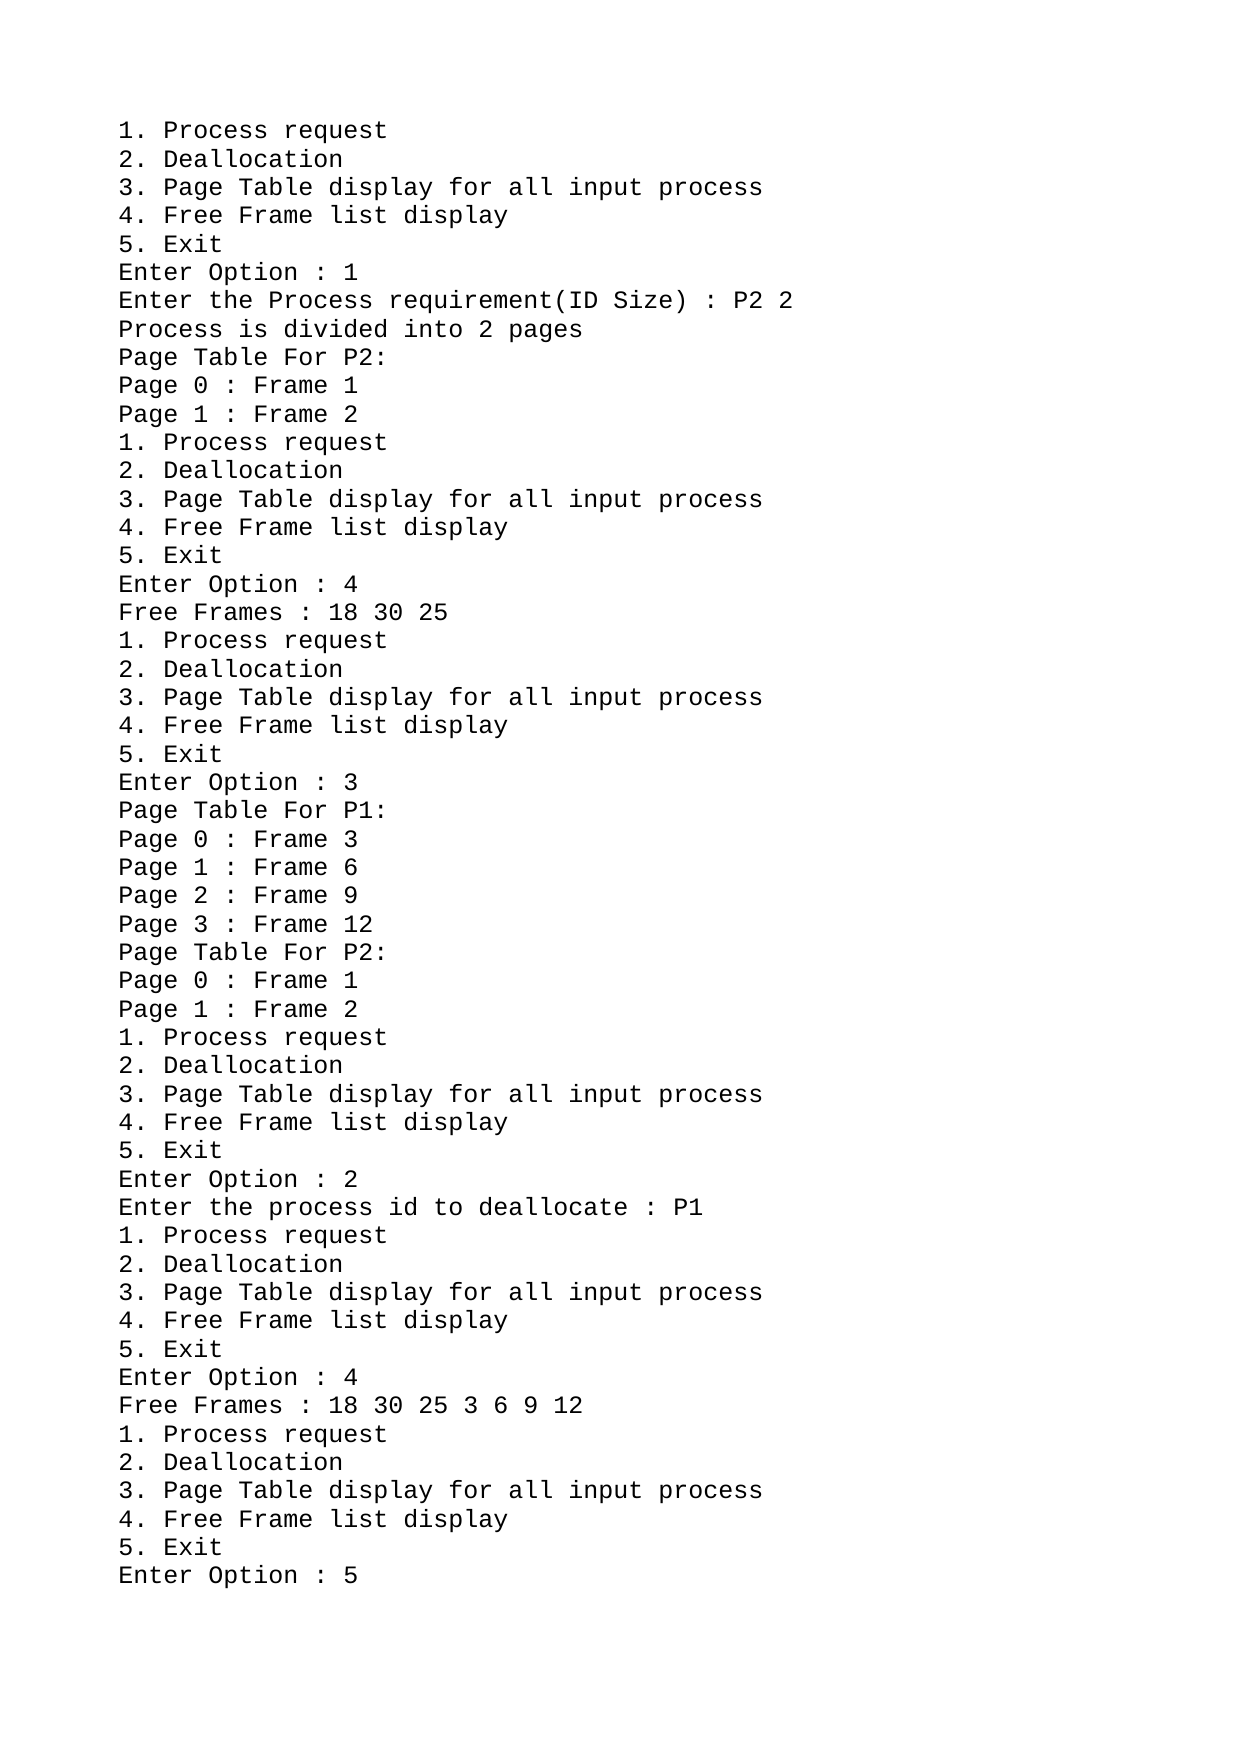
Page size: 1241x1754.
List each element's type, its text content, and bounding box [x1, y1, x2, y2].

text 3. Page Table display for all input process [118, 1280, 1122, 1308]
text 1. Process request [118, 1421, 1122, 1450]
text Page 0 : Frame 3 [118, 826, 1122, 855]
text 4. Free Frame list display [118, 203, 1122, 231]
text Page 2 : Frame 9 [118, 883, 1122, 911]
text 4. Free Frame list display [118, 1506, 1122, 1535]
text Page 0 : Frame 1 [118, 373, 1122, 401]
text Page 1 : Frame 6 [118, 855, 1122, 883]
text Page Table For P2: [118, 345, 1122, 373]
text Process is divided into 2 pages [118, 316, 1122, 345]
text 1. Process request [118, 1025, 1122, 1053]
text 1. Process request [118, 1223, 1122, 1251]
text 3. Page Table display for all input process [118, 486, 1122, 515]
text Page 1 : Frame 2 [118, 401, 1122, 430]
text 4. Free Frame list display [118, 515, 1122, 543]
text 4. Free Frame list display [118, 1110, 1122, 1138]
text 2. Deallocation [118, 1450, 1122, 1478]
text 2. Deallocation [118, 1251, 1122, 1280]
text Enter Option : 1 [118, 260, 1122, 288]
text Page 3 : Frame 12 [118, 911, 1122, 940]
text Enter Option : 2 [118, 1166, 1122, 1195]
text Page 1 : Frame 2 [118, 996, 1122, 1025]
text Free Frames : 18 30 25 [118, 600, 1122, 628]
text 4. Free Frame list display [118, 1308, 1122, 1336]
text Enter the process id to deallocate : P1 [118, 1195, 1122, 1223]
text 5. Exit [118, 1336, 1122, 1365]
text Enter Option : 3 [118, 770, 1122, 798]
text 2. Deallocation [118, 458, 1122, 486]
text Enter Option : 4 [118, 1365, 1122, 1393]
text 3. Page Table display for all input process [118, 175, 1122, 203]
text 5. Exit [118, 231, 1122, 260]
text Page 0 : Frame 1 [118, 968, 1122, 996]
text Enter the Process requirement(ID Size) : P2 2 [118, 288, 1122, 316]
text 5. Exit [118, 543, 1122, 571]
text 1. Process request [118, 118, 1122, 146]
text Page Table For P1: [118, 798, 1122, 826]
text 3. Page Table display for all input process [118, 1478, 1122, 1506]
text Page Table For P2: [118, 940, 1122, 968]
text 5. Exit [118, 1138, 1122, 1166]
text 2. Deallocation [118, 146, 1122, 175]
text Free Frames : 18 30 25 3 6 9 12 [118, 1393, 1122, 1421]
text 2. Deallocation [118, 1053, 1122, 1081]
text 4. Free Frame list display [118, 713, 1122, 741]
text Enter Option : 4 [118, 571, 1122, 600]
text 2. Deallocation [118, 656, 1122, 685]
text 1. Process request [118, 430, 1122, 458]
text Enter Option : 5 [118, 1563, 1122, 1591]
text 3. Page Table display for all input process [118, 1081, 1122, 1110]
text 5. Exit [118, 1535, 1122, 1563]
text 5. Exit [118, 741, 1122, 770]
text 3. Page Table display for all input process [118, 685, 1122, 713]
text 1. Process request [118, 628, 1122, 656]
